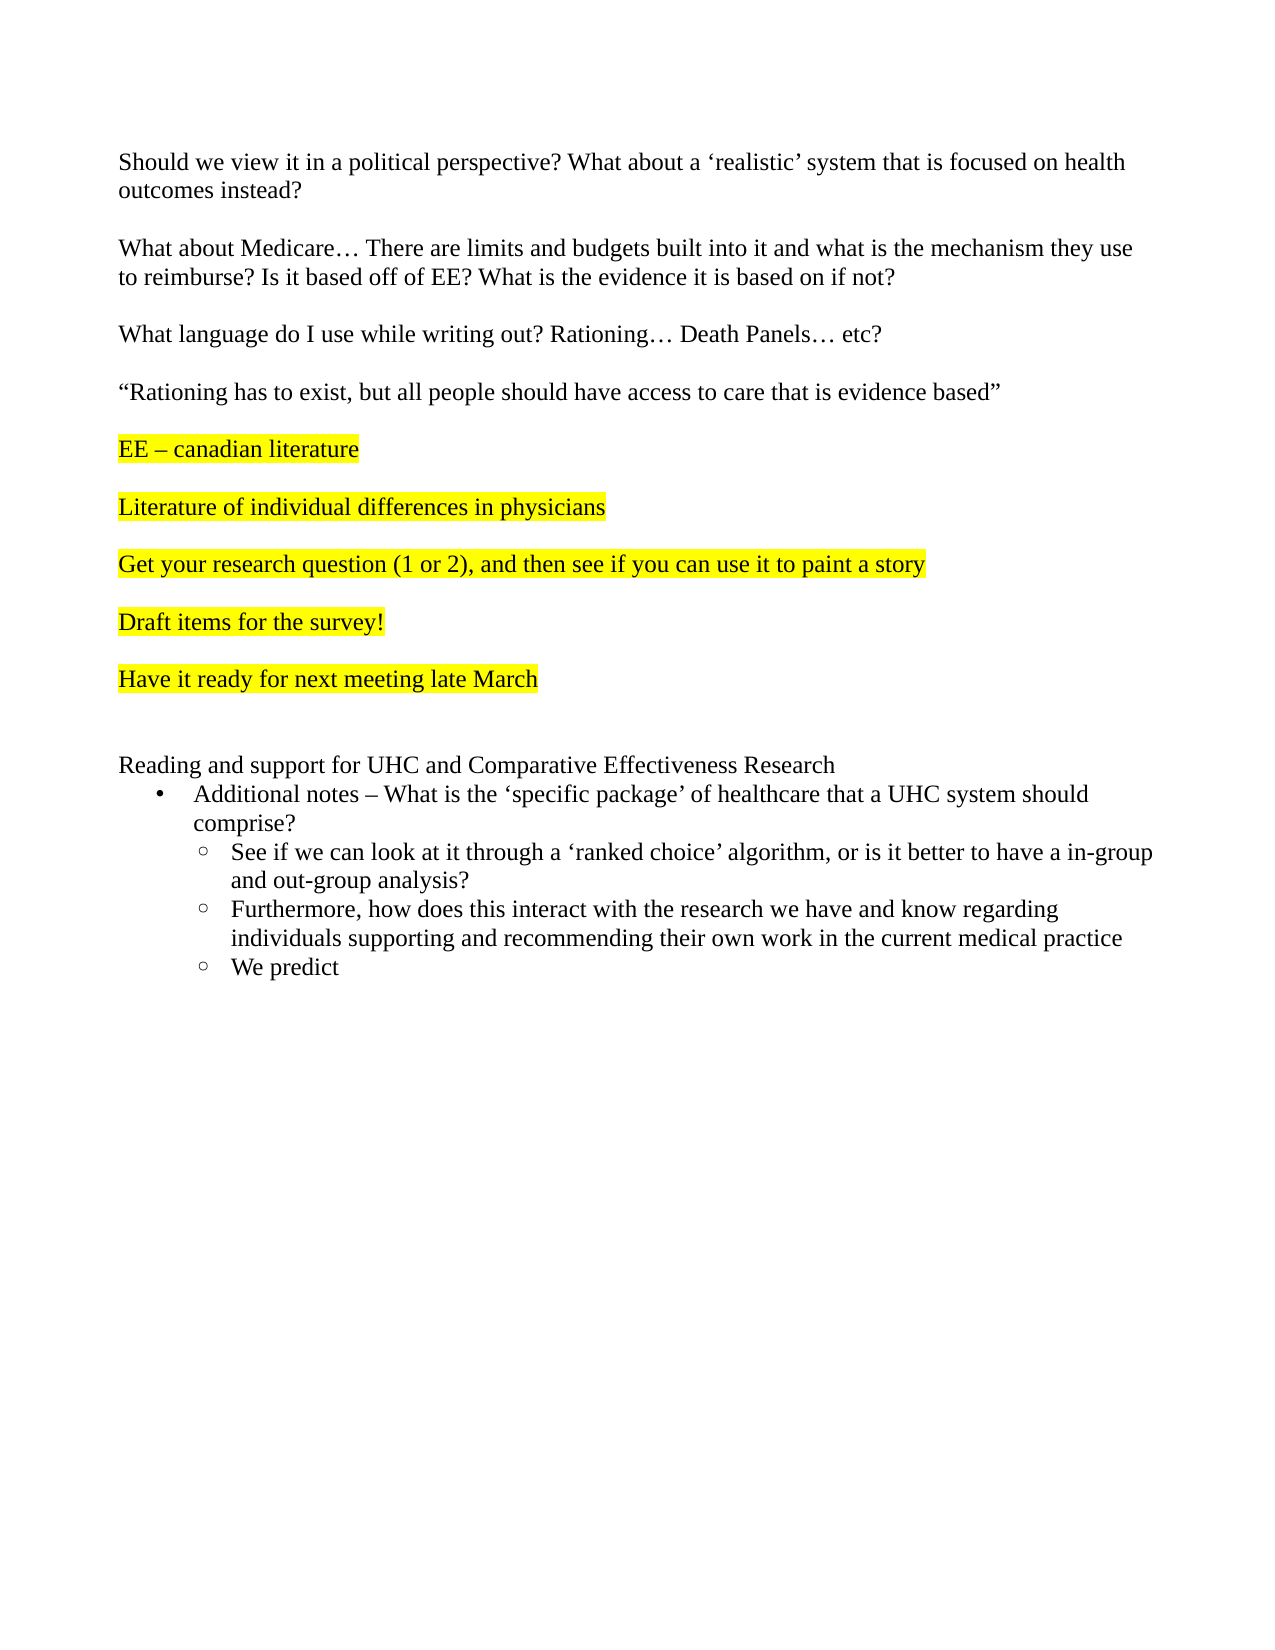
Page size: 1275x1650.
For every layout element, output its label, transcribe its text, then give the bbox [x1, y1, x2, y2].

text “Rationing has to exist, but all people should have access to care that is evidence based” [118, 377, 1157, 406]
text What about Medicare… There are limits and budgets built into it and what is the mechanism they use to reimburse? Is it based off of EE? What is the evidence it is based on if not? [118, 233, 1157, 291]
list We predict [193, 952, 1157, 981]
text Reading and support for UHC and Comparative Effectiveness Research [118, 751, 1157, 779]
text Get your research question (1 or 2), and then see if you can use it to paint a story [118, 549, 1157, 578]
text Draft items for the survey! [118, 607, 1157, 636]
text What language do I use while writing out? Rationing… Death Panels… etc? [118, 319, 1157, 348]
list Additional notes – What is the ‘specific package’ of healthcare that a UHC system should comprise? [156, 779, 1157, 837]
text EE – canadian literature [118, 434, 1157, 463]
text Should we view it in a political perspective? What about a ‘realistic’ system that is focused on health outcomes instead? [118, 147, 1157, 204]
list Furthermore, how does this interact with the research we have and know regarding individuals supporting and recommending their own work in the current medical practice [193, 894, 1157, 952]
list See if we can look at it through a ‘ranked choice’ algorithm, or is it better to have a in-group and out-group analysis? [193, 837, 1157, 894]
text Literature of individual differences in physicians [118, 492, 1157, 521]
text Have it ready for next meeting late March [118, 664, 1157, 693]
